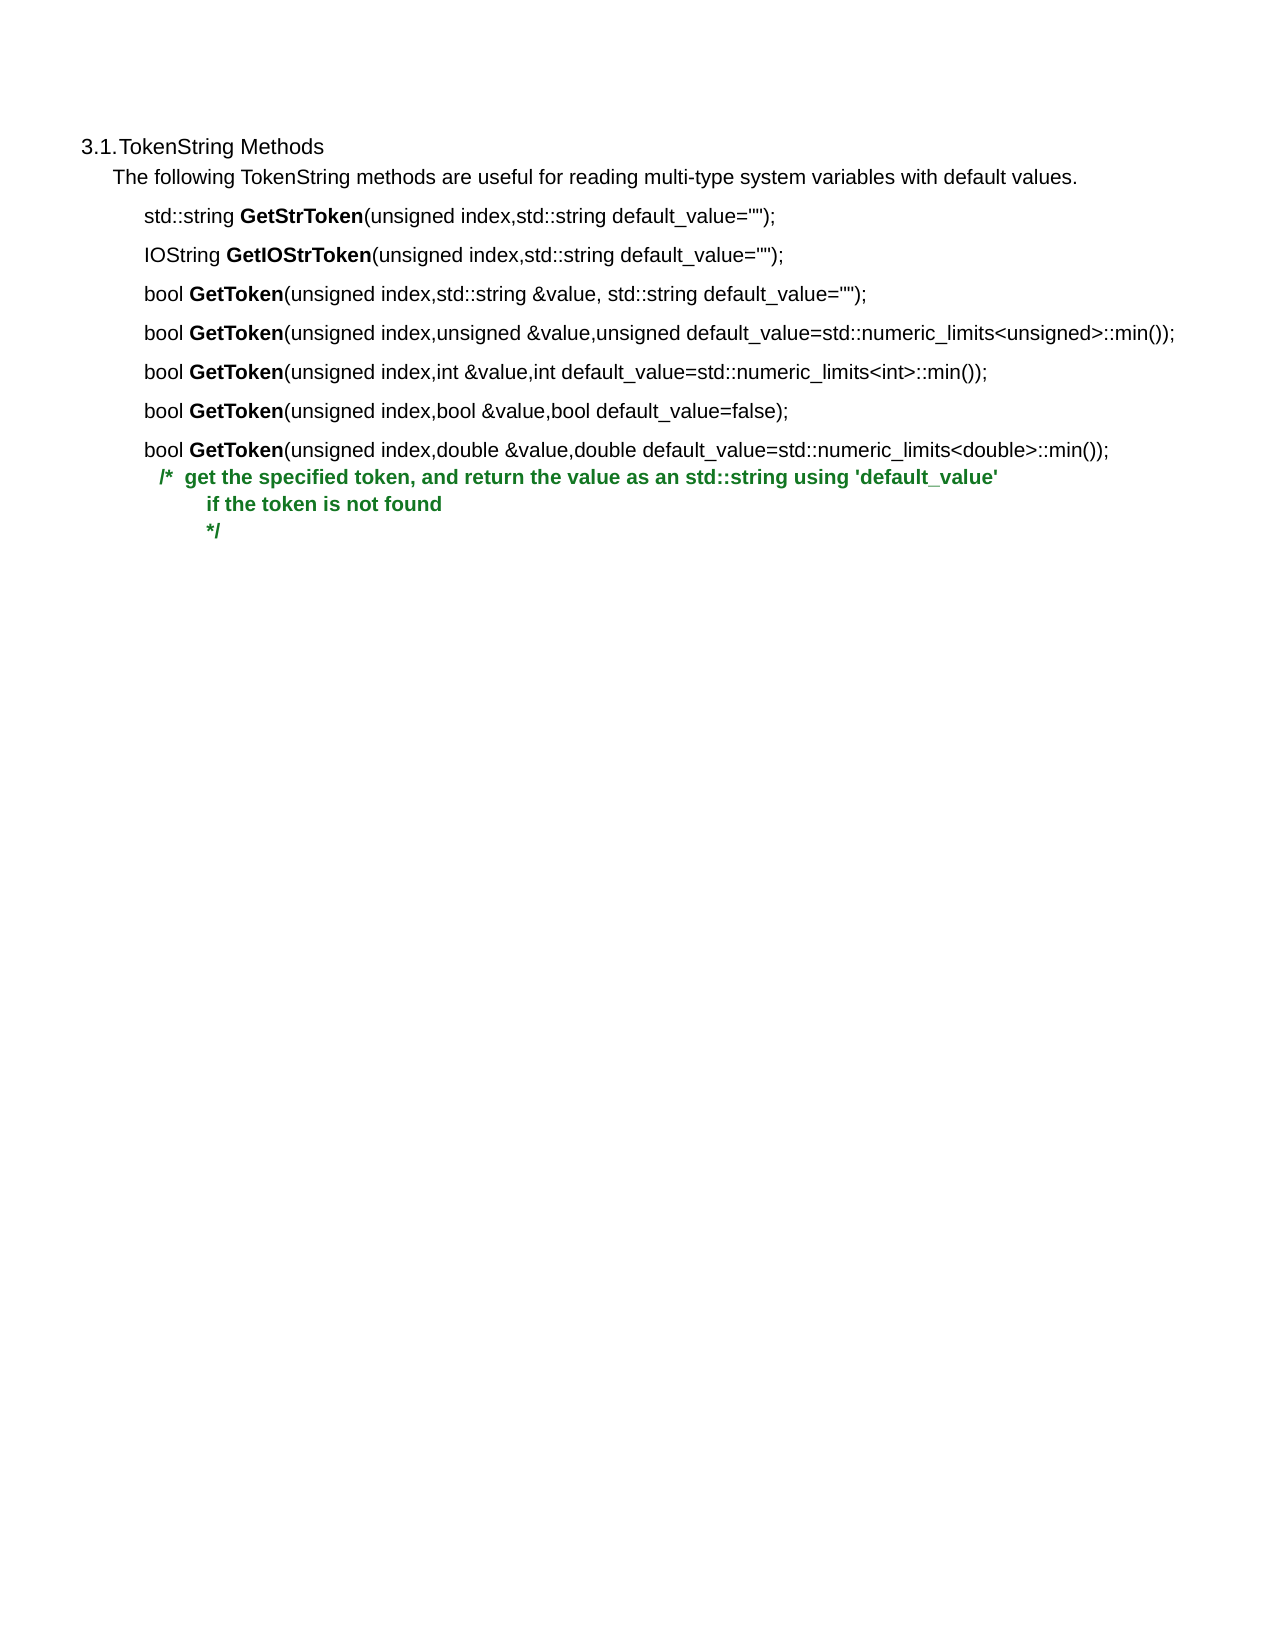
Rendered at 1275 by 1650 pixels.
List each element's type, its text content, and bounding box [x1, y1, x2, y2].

text IOString GetIOStrToken(unsigned index,std::string default_value=""); [144, 243, 1200, 267]
text bool GetToken(unsigned index,std::string &value, std::string default_value=""); [144, 282, 1200, 306]
text /* get the specified token, and return the value as an std::string using 'default_value' [119, 464, 1200, 488]
text bool GetToken(unsigned index,int &value,int default_value=std::numeric_limits<int>::min()); [144, 359, 1200, 383]
subtitle TokenString Methods [75, 133, 1200, 159]
text if the token is not found [206, 491, 1200, 515]
text */ [206, 518, 1200, 542]
text bool GetToken(unsigned index,double &value,double default_value=std::numeric_limits<double>::min()); [144, 437, 1200, 461]
text bool GetToken(unsigned index,unsigned &value,unsigned default_value=std::numeric_limits<unsigned>::min()); [144, 321, 1200, 344]
text The following TokenString methods are useful for reading multi-type system variables with default values. [112, 165, 1200, 189]
text bool GetToken(unsigned index,bool &value,bool default_value=false); [144, 398, 1200, 422]
text std::string GetStrToken(unsigned index,std::string default_value=""); [144, 204, 1200, 228]
